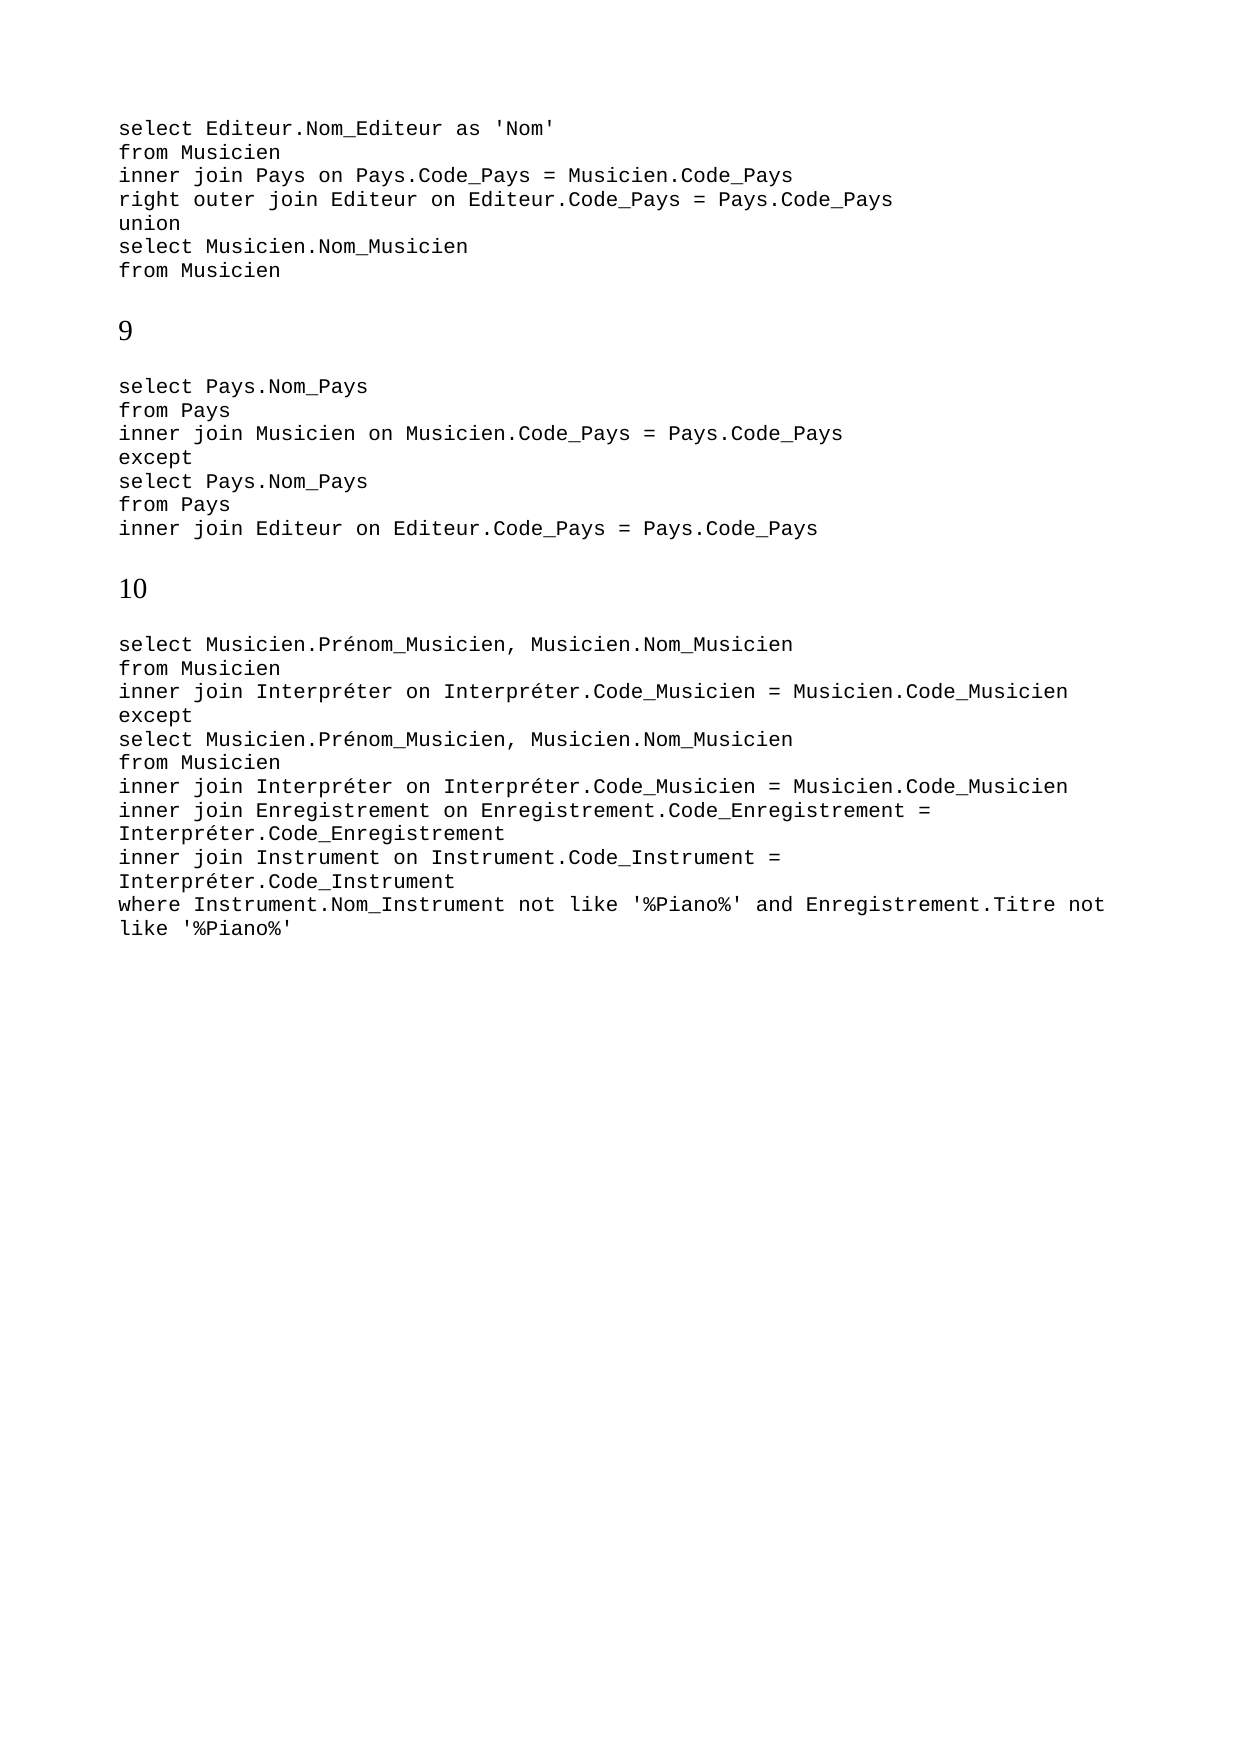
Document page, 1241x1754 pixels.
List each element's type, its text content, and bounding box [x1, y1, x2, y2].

text select Musicien.Prénom_Musicien, Musicien.Nom_Musicien [118, 729, 1122, 752]
text except [118, 447, 1122, 471]
text select Musicien.Prénom_Musicien, Musicien.Nom_Musicien [118, 634, 1122, 658]
text from Pays [118, 494, 1122, 518]
text inner join Enregistrement on Enregistrement.Code_Enregistrement = Interpréter.Code_Enregistrement [118, 800, 1122, 847]
text where Instrument.Nom_Instrument not like '%Piano%' and Enregistrement.Titre not like '%Piano%' [118, 894, 1122, 942]
text select Pays.Nom_Pays [118, 471, 1122, 494]
text union [118, 213, 1122, 236]
text inner join Interpréter on Interpréter.Code_Musicien = Musicien.Code_Musicien [118, 776, 1122, 800]
text inner join Interpréter on Interpréter.Code_Musicien = Musicien.Code_Musicien [118, 681, 1122, 705]
text select Editeur.Nom_Editeur as 'Nom' [118, 118, 1122, 142]
text 10 [118, 571, 1122, 605]
text right outer join Editeur on Editeur.Code_Pays = Pays.Code_Pays [118, 189, 1122, 213]
text select Pays.Nom_Pays [118, 376, 1122, 400]
text from Musicien [118, 260, 1122, 284]
text except [118, 705, 1122, 729]
text inner join Editeur on Editeur.Code_Pays = Pays.Code_Pays [118, 518, 1122, 542]
text select Musicien.Nom_Musicien [118, 236, 1122, 260]
text from Musicien [118, 658, 1122, 681]
text 9 [118, 313, 1122, 347]
text from Musicien [118, 142, 1122, 165]
text from Pays [118, 400, 1122, 423]
text inner join Instrument on Instrument.Code_Instrument = Interpréter.Code_Instrument [118, 847, 1122, 894]
text from Musicien [118, 752, 1122, 776]
text inner join Pays on Pays.Code_Pays = Musicien.Code_Pays [118, 165, 1122, 189]
text inner join Musicien on Musicien.Code_Pays = Pays.Code_Pays [118, 423, 1122, 447]
